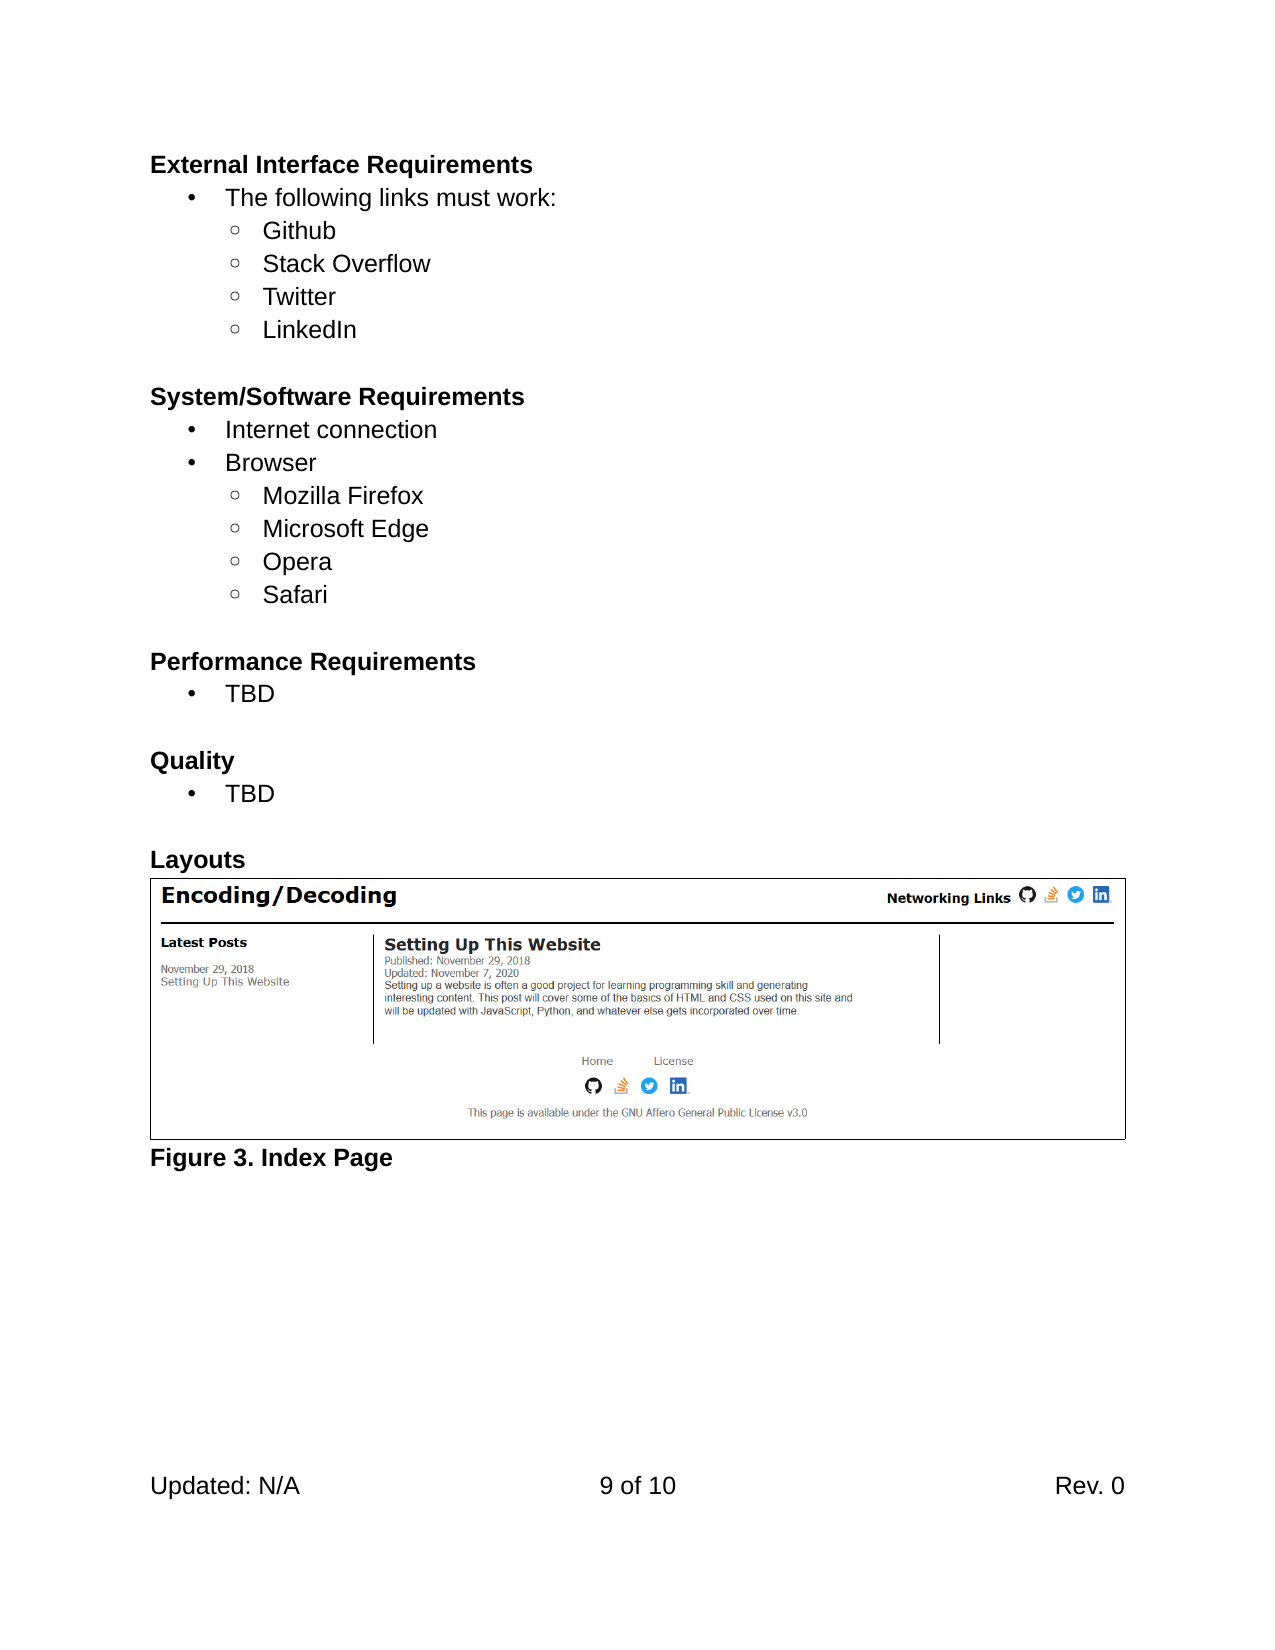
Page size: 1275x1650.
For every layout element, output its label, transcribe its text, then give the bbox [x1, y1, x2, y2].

list Stack Overflow [225, 249, 1125, 278]
list Github [225, 216, 1125, 245]
text Quality [150, 746, 1125, 774]
list TBD [187, 679, 1125, 708]
text Layouts [150, 845, 1125, 873]
list The following links must work: [187, 183, 1125, 212]
list Opera [225, 547, 1125, 576]
list Internet connection [187, 415, 1125, 443]
picture [153, 881, 1122, 1136]
text [151, 879, 1125, 1139]
list Microsoft Edge [225, 514, 1125, 543]
text External Interface Requirements [150, 150, 1125, 179]
list Mozilla Firefox [225, 481, 1125, 510]
list Twitter [225, 282, 1125, 311]
text Performance Requirements [150, 646, 1125, 675]
list TBD [187, 779, 1125, 807]
text Figure 3. Index Page [150, 1140, 1125, 1172]
list Browser [187, 448, 1125, 477]
text System/Software Requirements [150, 382, 1125, 410]
list LinkedIn [225, 316, 1125, 344]
list Safari [225, 580, 1125, 609]
